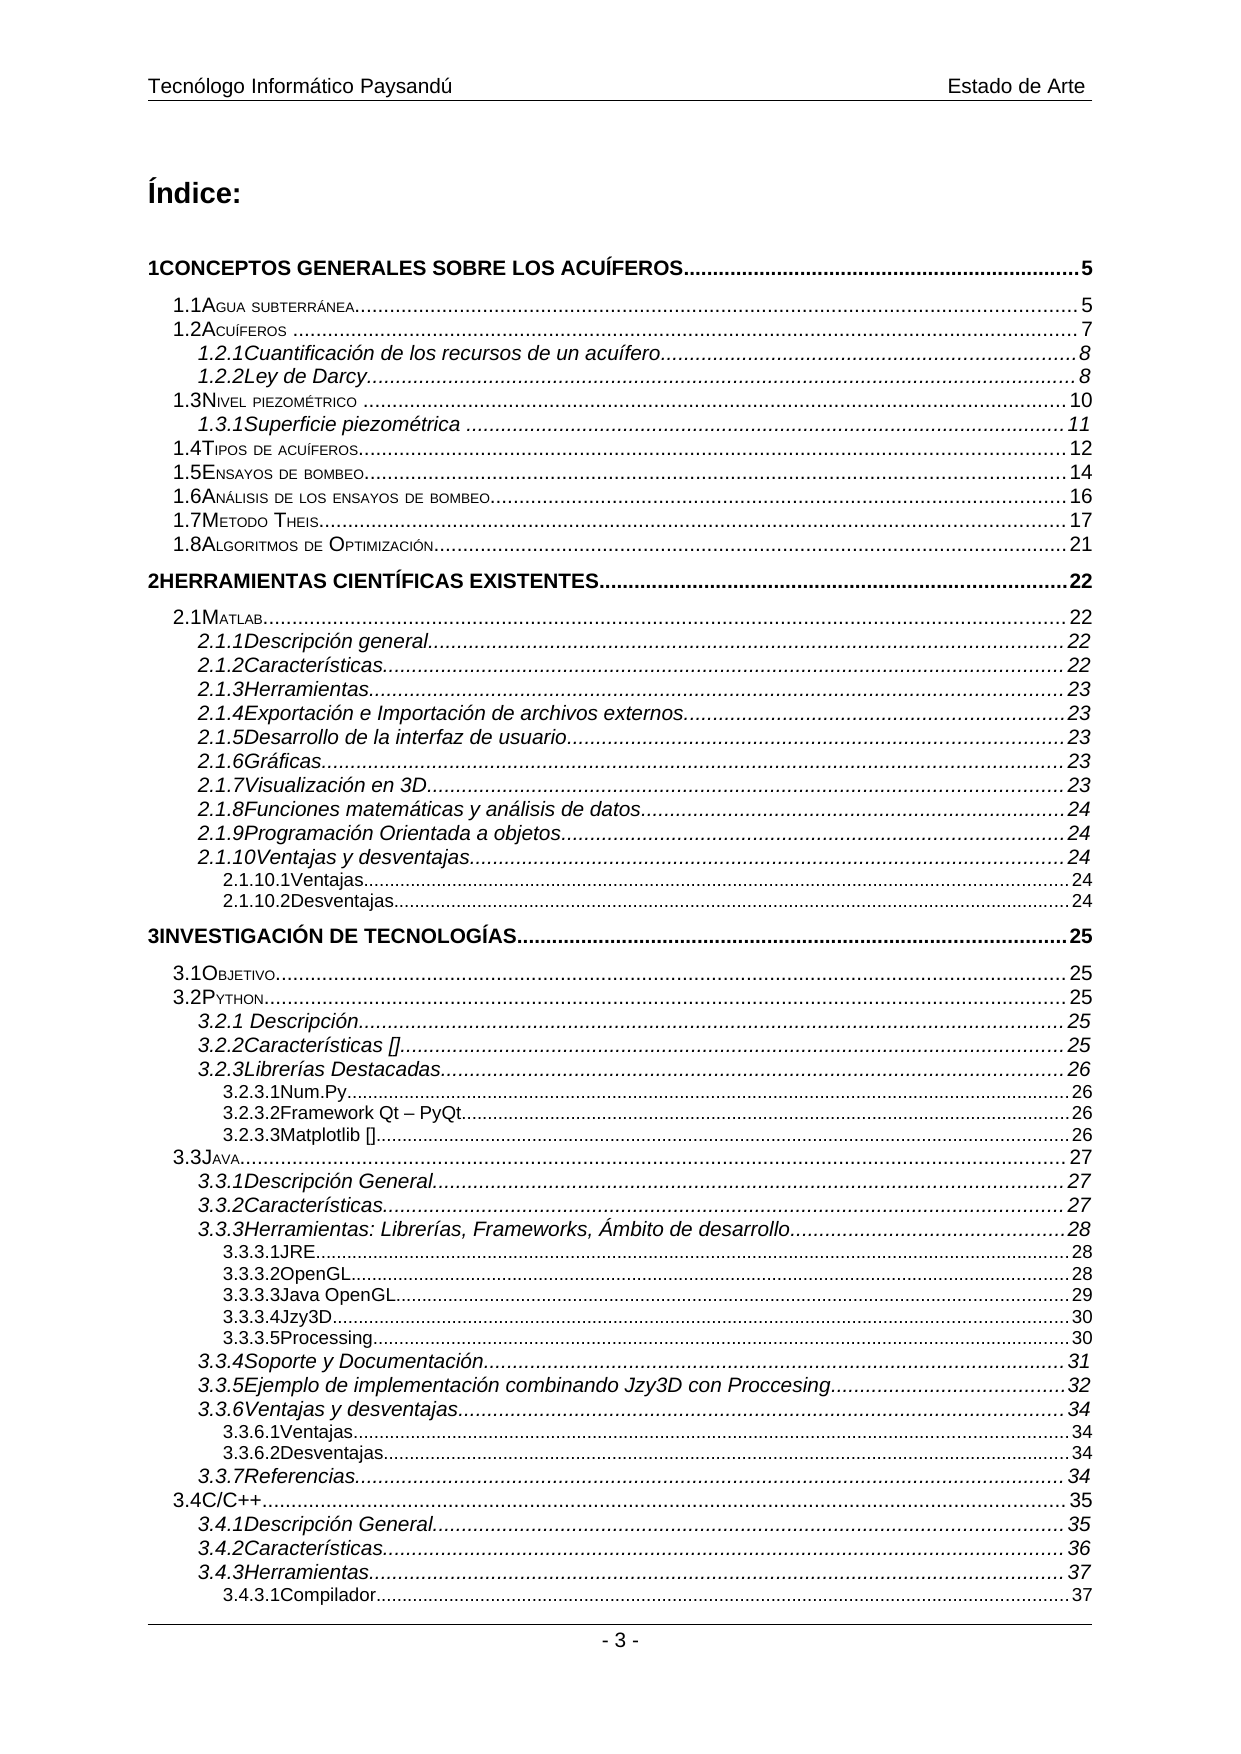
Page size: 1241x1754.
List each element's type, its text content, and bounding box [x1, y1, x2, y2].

text 2.1.10Ventajas y desventajas 24 [198, 844, 1092, 868]
text 1.3Nivel piezométrico 10 [173, 388, 1092, 412]
text 3.2Python 25 [173, 984, 1092, 1008]
text 3.2.3.3Matplotlib [] 26 [223, 1123, 1092, 1145]
text 3.3.4Soporte y Documentación 31 [198, 1349, 1092, 1373]
text 3.3.3.3Java OpenGL 29 [223, 1284, 1092, 1306]
text 2.1.2Características 22 [198, 653, 1092, 677]
text 2.1.6Gráficas 23 [198, 749, 1092, 773]
text 3.3.5Ejemplo de implementación combinando Jzy3D con Proccesing 32 [198, 1373, 1092, 1397]
text 3Investigación de tecnologías 25 [148, 924, 1092, 948]
text 3.4.1Descripción General 35 [198, 1512, 1092, 1536]
text 3.3.6.2Desventajas 34 [223, 1442, 1092, 1464]
text 1.4Tipos de acuíferos 12 [173, 436, 1092, 460]
text 3.1Objetivo 25 [173, 961, 1092, 984]
text 1.6Análisis de los ensayos de bombeo 16 [173, 484, 1092, 508]
text 3.3.3.2OpenGL 28 [223, 1262, 1092, 1284]
text 2.1.10.1Ventajas 24 [223, 868, 1092, 890]
text 3.4.3Herramientas 37 [198, 1559, 1092, 1583]
text 3.4C/C++ 35 [173, 1488, 1092, 1512]
text 3.3.1Descripción General 27 [198, 1169, 1092, 1193]
text 2.1.4Exportación e Importación de archivos externos. 23 [198, 701, 1092, 725]
text 2.1.9Programación Orientada a objetos 24 [198, 821, 1092, 844]
text 3.3.3.5Processing 30 [223, 1327, 1092, 1349]
text 3.4.2Características 36 [198, 1536, 1092, 1559]
text 1.2.1Cuantificación de los recursos de un acuífero 8 [198, 340, 1092, 364]
text 3.3.3.4Jzy3D 30 [223, 1306, 1092, 1327]
text 3.2.3.2Framework Qt – PyQt 26 [223, 1102, 1092, 1123]
text 3.2.3Librerías Destacadas 26 [198, 1056, 1092, 1080]
text 1.1Agua subterránea 5 [173, 292, 1092, 316]
text 2.1.5Desarrollo de la interfaz de usuario 23 [198, 725, 1092, 749]
text 1.7Metodo Theis 17 [173, 508, 1092, 532]
text 2.1.7Visualización en 3D 23 [198, 773, 1092, 797]
text 3.3.6.1Ventajas 34 [223, 1421, 1092, 1442]
text 3.2.1 Descripción 25 [198, 1008, 1092, 1032]
text 3.3.2Características 27 [198, 1193, 1092, 1217]
text 1.2.2Ley de Darcy 8 [198, 364, 1092, 388]
text 3.3.3.1JRE 28 [223, 1241, 1092, 1262]
text 3.3.3Herramientas: Librerías, Frameworks, Ámbito de desarrollo 28 [198, 1217, 1092, 1241]
text 2Herramientas científicas existentes 22 [148, 568, 1092, 592]
text Índice: [148, 176, 1092, 210]
text 1.8Algoritmos de Optimización 21 [173, 532, 1092, 556]
text 2.1.3Herramientas 23 [198, 677, 1092, 701]
text 3.3Java 27 [173, 1145, 1092, 1169]
text 3.3.6Ventajas y desventajas 34 [198, 1397, 1092, 1421]
text 3.4.3.1Compilador 37 [223, 1583, 1092, 1605]
text 3.2.3.1Num.Py 26 [223, 1080, 1092, 1102]
text 2.1Matlab 22 [173, 605, 1092, 629]
text 1.3.1Superficie piezométrica 11 [198, 412, 1092, 436]
text 3.3.7Referencias 34 [198, 1464, 1092, 1488]
text 3.2.2Características [] 25 [198, 1032, 1092, 1056]
text 2.1.1Descripción general 22 [198, 629, 1092, 653]
text 2.1.8Funciones matemáticas y análisis de datos 24 [198, 797, 1092, 821]
text 1Conceptos generales sobre los acuíferos 5 [148, 256, 1092, 280]
text 1.5Ensayos de bombeo 14 [173, 460, 1092, 484]
text 2.1.10.2Desventajas 24 [223, 890, 1092, 912]
text 1.2Acuíferos 7 [173, 316, 1092, 340]
